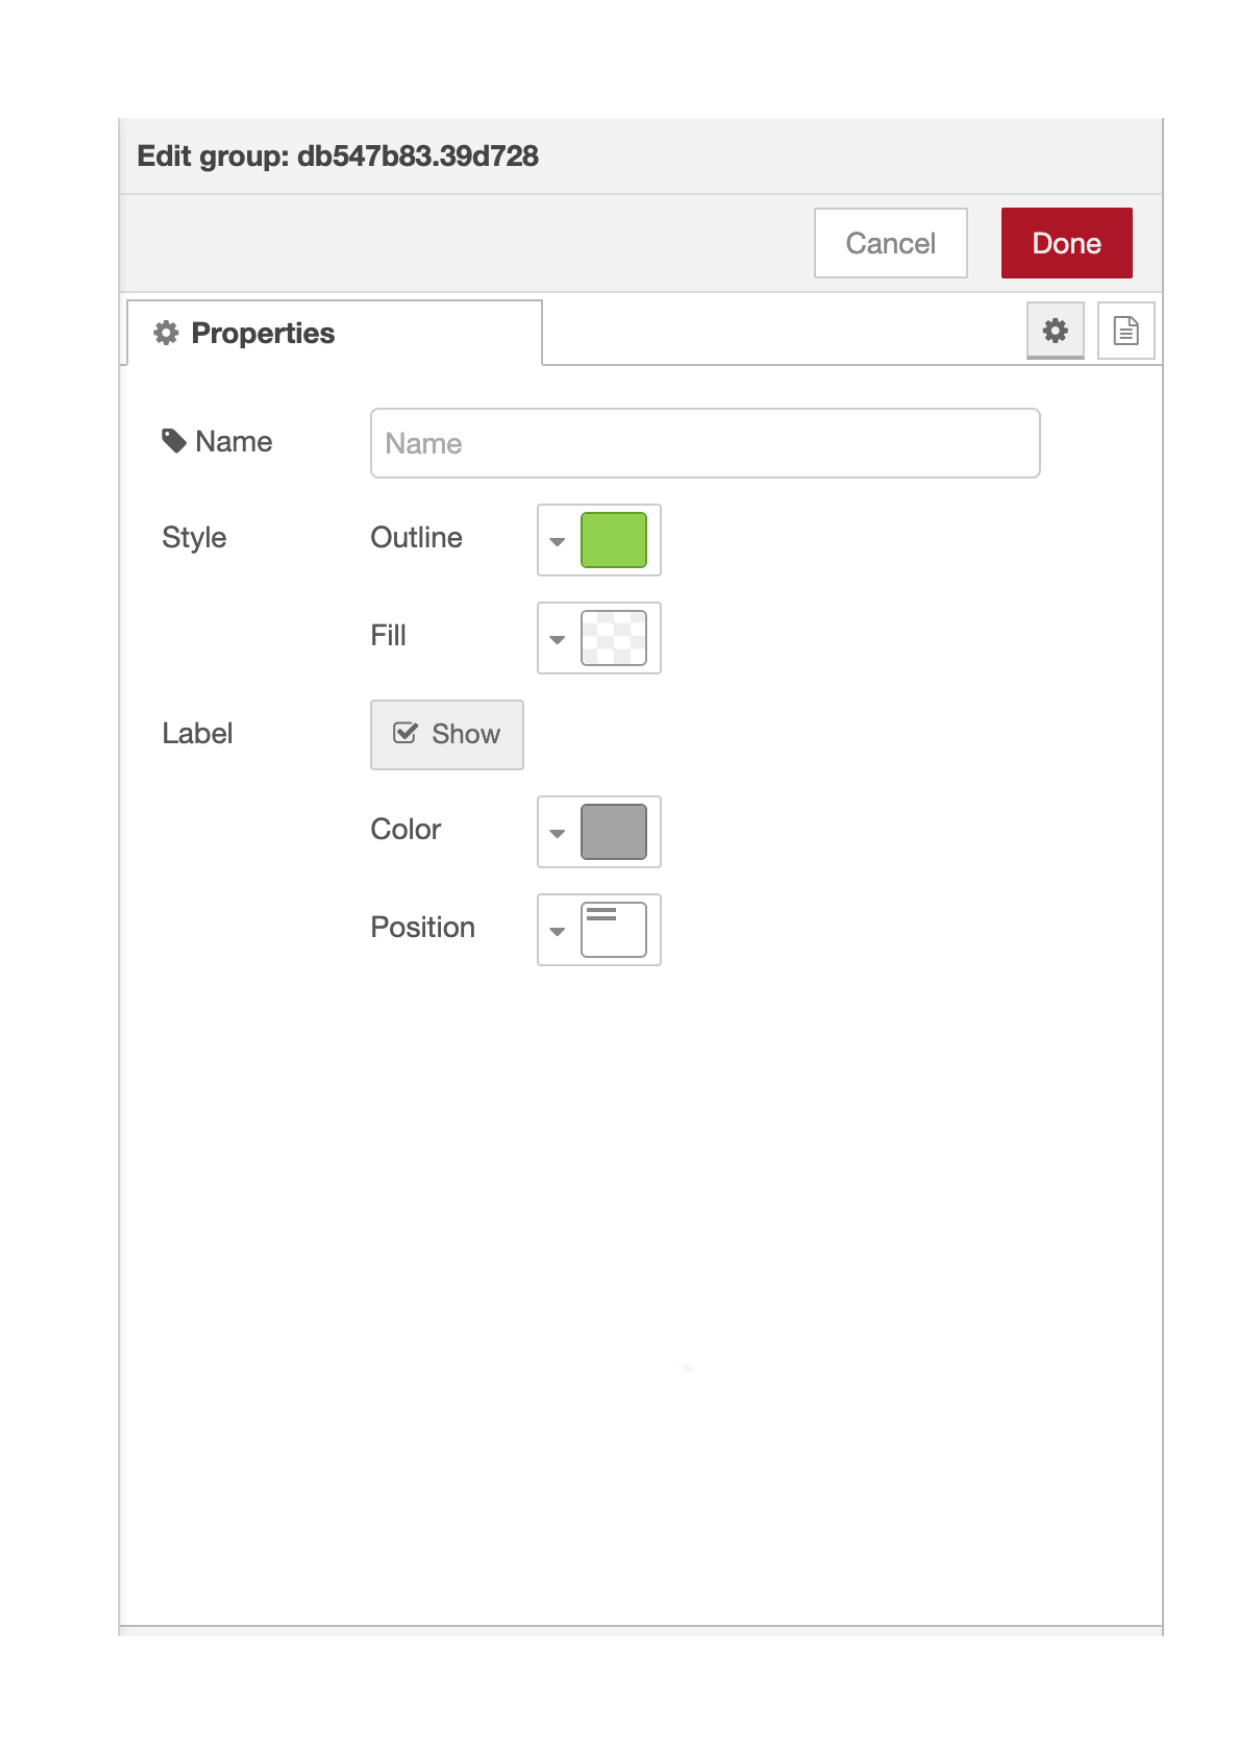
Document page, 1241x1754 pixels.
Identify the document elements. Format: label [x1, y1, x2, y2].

picture [118, 118, 1164, 1636]
